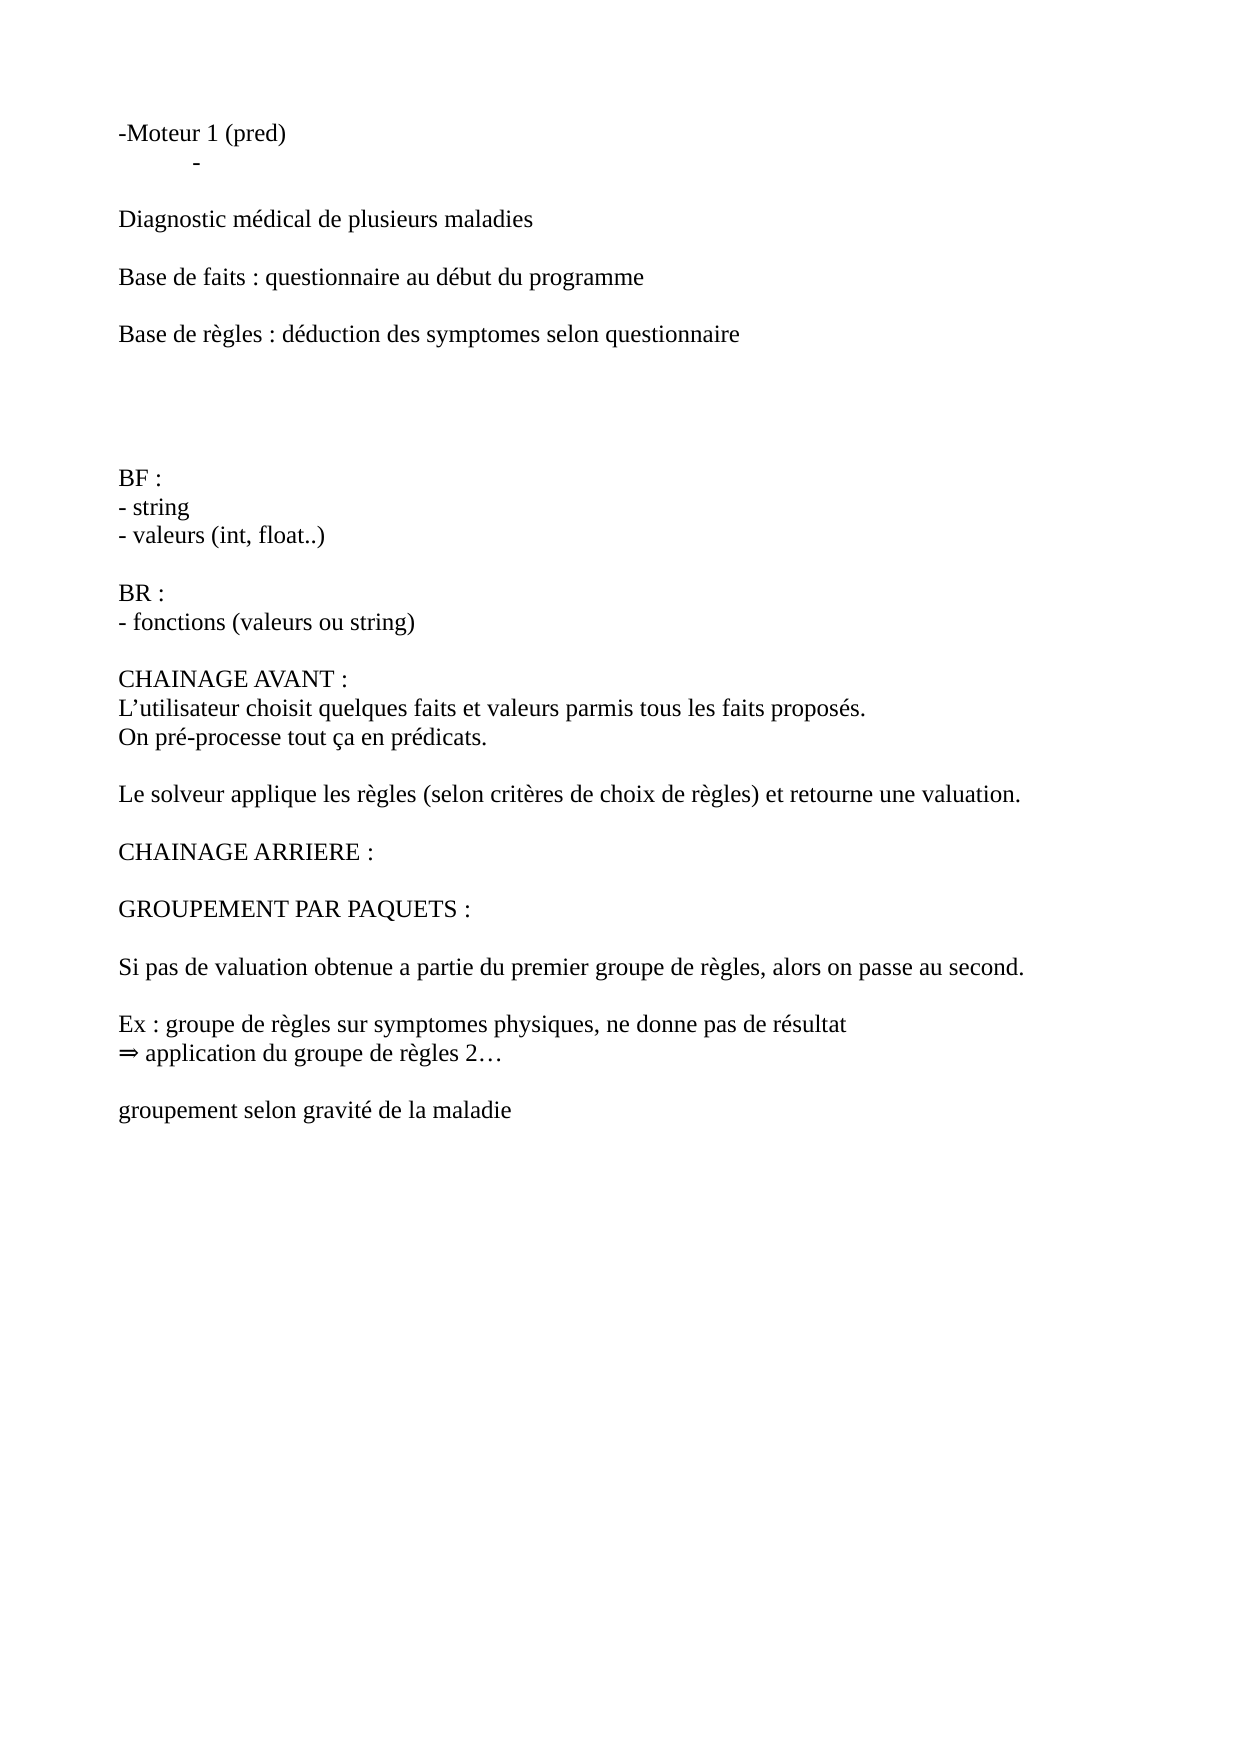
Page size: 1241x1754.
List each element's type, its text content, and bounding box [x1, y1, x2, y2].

text Ex : groupe de règles sur symptomes physiques, ne donne pas de résultat [118, 1009, 1122, 1038]
text Le solveur applique les règles (selon critères de choix de règles) et retourne une valuation. [118, 779, 1122, 808]
text Base de faits : questionnaire au début du programme [118, 262, 1122, 291]
text CHAINAGE AVANT : [118, 664, 1122, 693]
text BF : [118, 463, 1122, 492]
text BR : [118, 578, 1122, 607]
text CHAINAGE ARRIERE : [118, 837, 1122, 866]
text -Moteur 1 (pred) [118, 118, 1122, 147]
text L’utilisateur choisit quelques faits et valeurs parmis tous les faits proposés. [118, 693, 1122, 722]
text groupement selon gravité de la maladie [118, 1096, 1122, 1124]
text Diagnostic médical de plusieurs maladies [118, 204, 1122, 233]
text GROUPEMENT PAR PAQUETS : [118, 894, 1122, 923]
text - fonctions (valeurs ou string) [118, 607, 1122, 636]
text - valeurs (int, float..) [118, 521, 1122, 549]
text On pré-processe tout ça en prédicats. [118, 722, 1122, 751]
text - [118, 147, 1122, 176]
text ⇒ application du groupe de règles 2… [118, 1038, 1122, 1067]
text - string [118, 492, 1122, 521]
text Si pas de valuation obtenue a partie du premier groupe de règles, alors on passe au second. [118, 952, 1122, 981]
text Base de règles : déduction des symptomes selon questionnaire [118, 319, 1122, 348]
